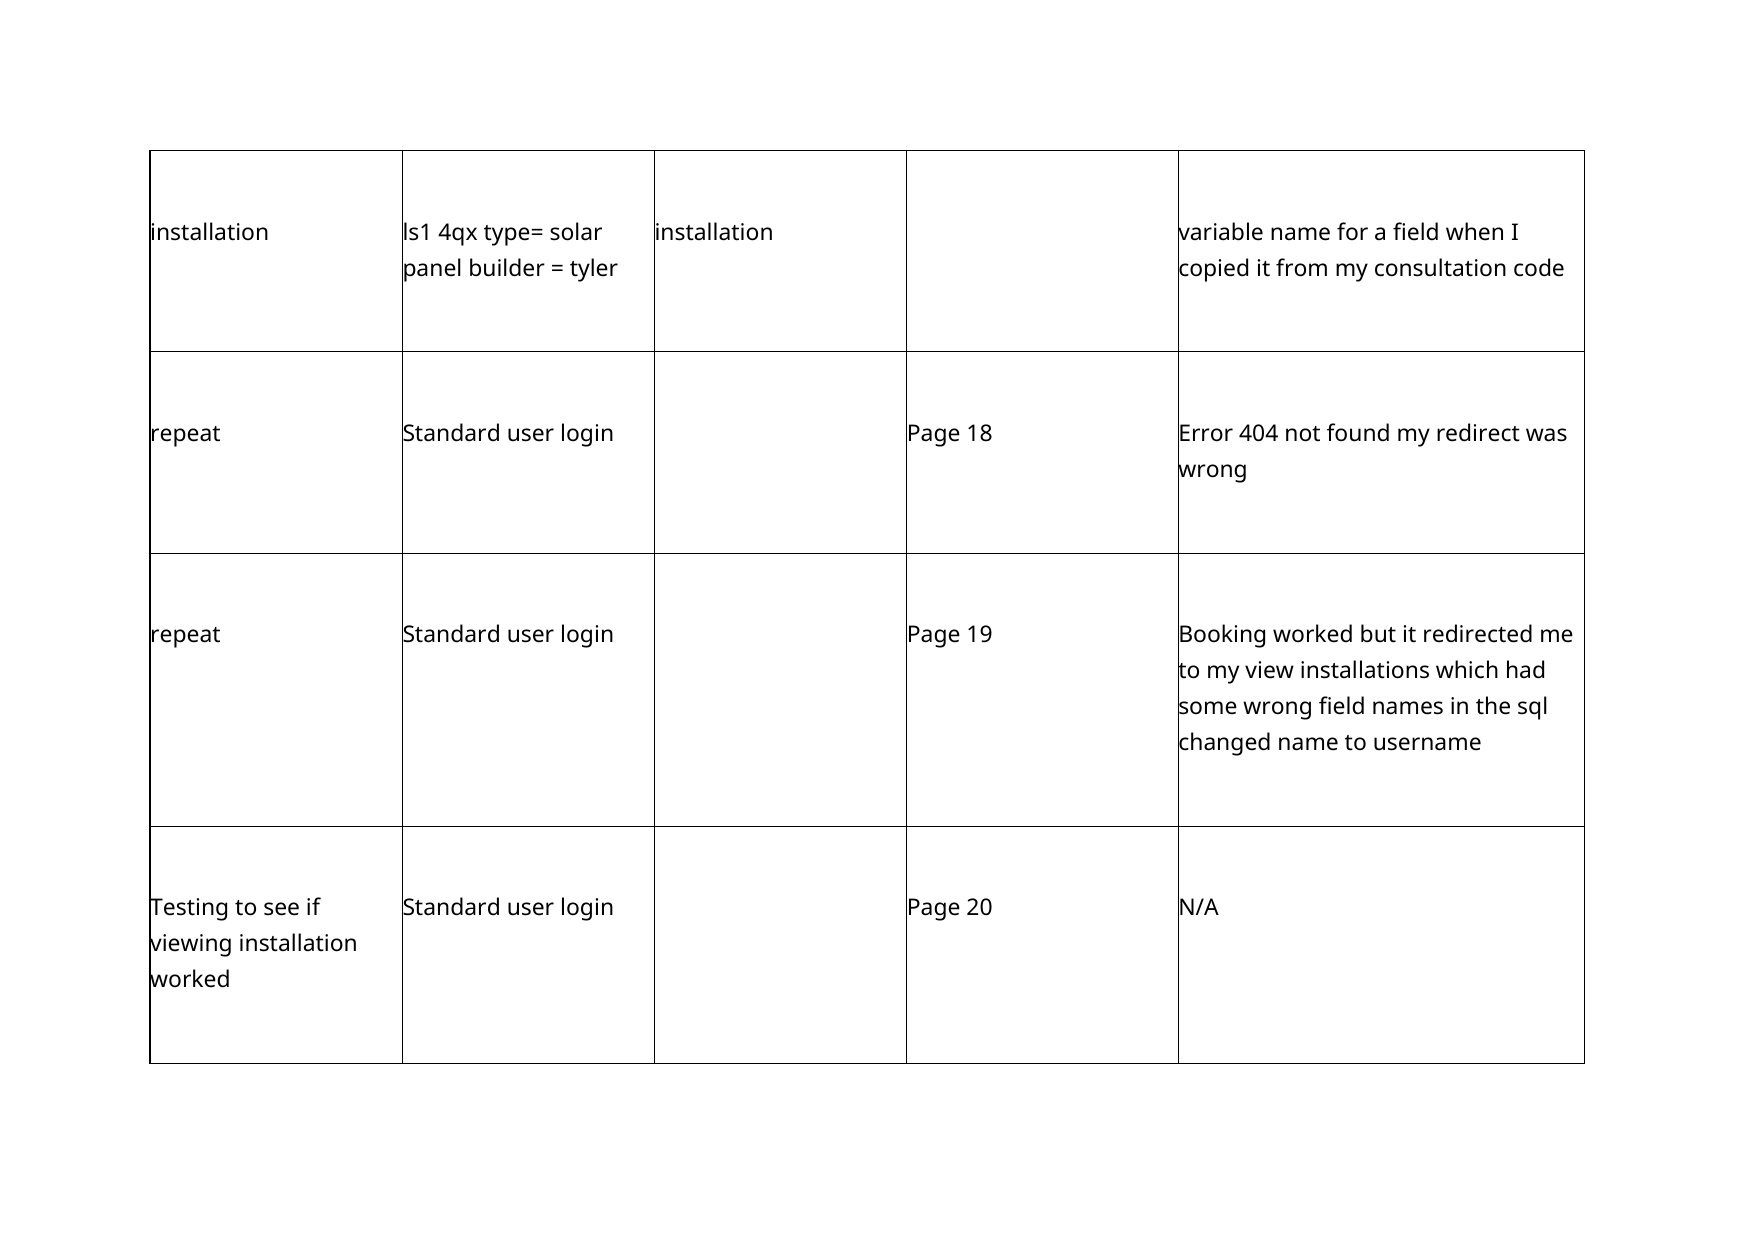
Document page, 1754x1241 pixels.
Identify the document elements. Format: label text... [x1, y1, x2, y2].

table_cell [655, 352, 906, 552]
table_cell Error 404 not found my redirect was wrong [1179, 352, 1584, 552]
table_cell repeat [151, 554, 402, 826]
table_cell variable name for a field when I copied it from my consultation code [1179, 151, 1584, 351]
table_cell installation [655, 151, 906, 351]
table_cell N/A [1179, 827, 1584, 1063]
table_cell Standard user login [403, 352, 654, 552]
table_cell ls1 4qx type= solar panel builder = tyler [403, 151, 654, 351]
table_cell [655, 827, 906, 1063]
table_cell Standard user login [403, 827, 654, 1063]
table_cell [655, 554, 906, 826]
table_cell installation [151, 151, 402, 351]
table_cell Standard user login [403, 554, 654, 826]
table_cell Booking worked but it redirected me to my view installations which had some wrong field names in the sql changed name to username [1179, 554, 1584, 826]
table_cell Page 20 [907, 827, 1178, 1063]
table_cell Page 18 [907, 352, 1178, 552]
table_cell [907, 151, 1178, 351]
table_cell Page 19 [907, 554, 1178, 826]
table_cell repeat [151, 352, 402, 552]
table_cell Testing to see if viewing installation worked [151, 827, 402, 1063]
